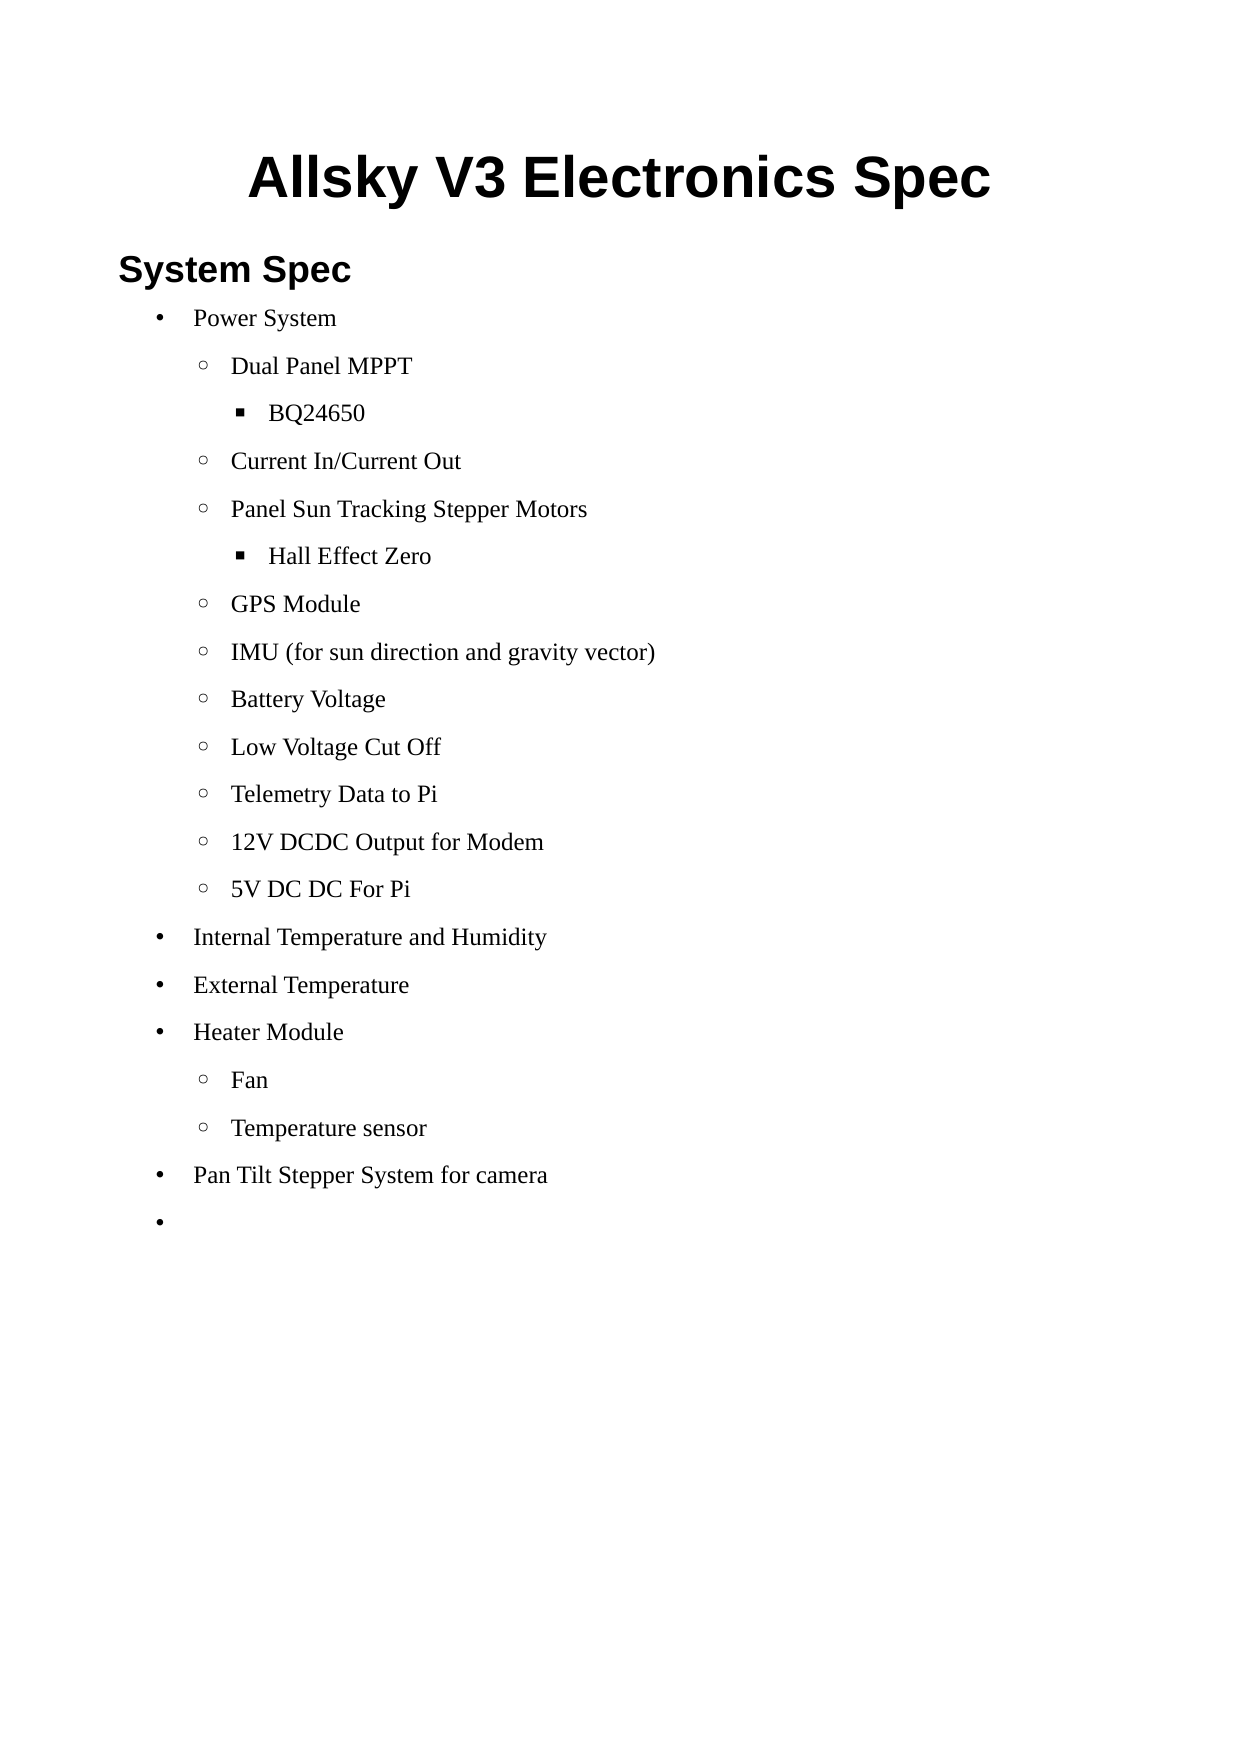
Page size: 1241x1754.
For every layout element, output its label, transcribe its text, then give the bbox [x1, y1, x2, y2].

list Heater Module [156, 1017, 1122, 1046]
title Allsky V3 Electronics Spec [118, 143, 1122, 210]
list Power System [156, 303, 1122, 332]
list Current In/Current Out [193, 446, 1122, 475]
list External Temperature [156, 970, 1122, 998]
list Hall Effect Zero [231, 541, 1122, 570]
list Telemetry Data to Pi [193, 779, 1122, 808]
list Fan [193, 1065, 1122, 1094]
list 12V DCDC Output for Modem [193, 827, 1122, 856]
list GPS Module [193, 589, 1122, 618]
list 5V DC DC For Pi [193, 874, 1122, 903]
list Temperature sensor [193, 1113, 1122, 1141]
list Internal Temperature and Humidity [156, 922, 1122, 951]
list Pan Tilt Stepper System for camera [156, 1160, 1122, 1189]
list Battery Voltage [193, 684, 1122, 713]
list Panel Sun Tracking Stepper Motors [193, 494, 1122, 522]
subtitle System Spec [118, 248, 1122, 291]
list BQ24650 [231, 398, 1122, 427]
list IMU (for sun direction and gravity vector) [193, 637, 1122, 665]
list Low Voltage Cut Off [193, 732, 1122, 761]
list Dual Panel MPPT [193, 351, 1122, 380]
